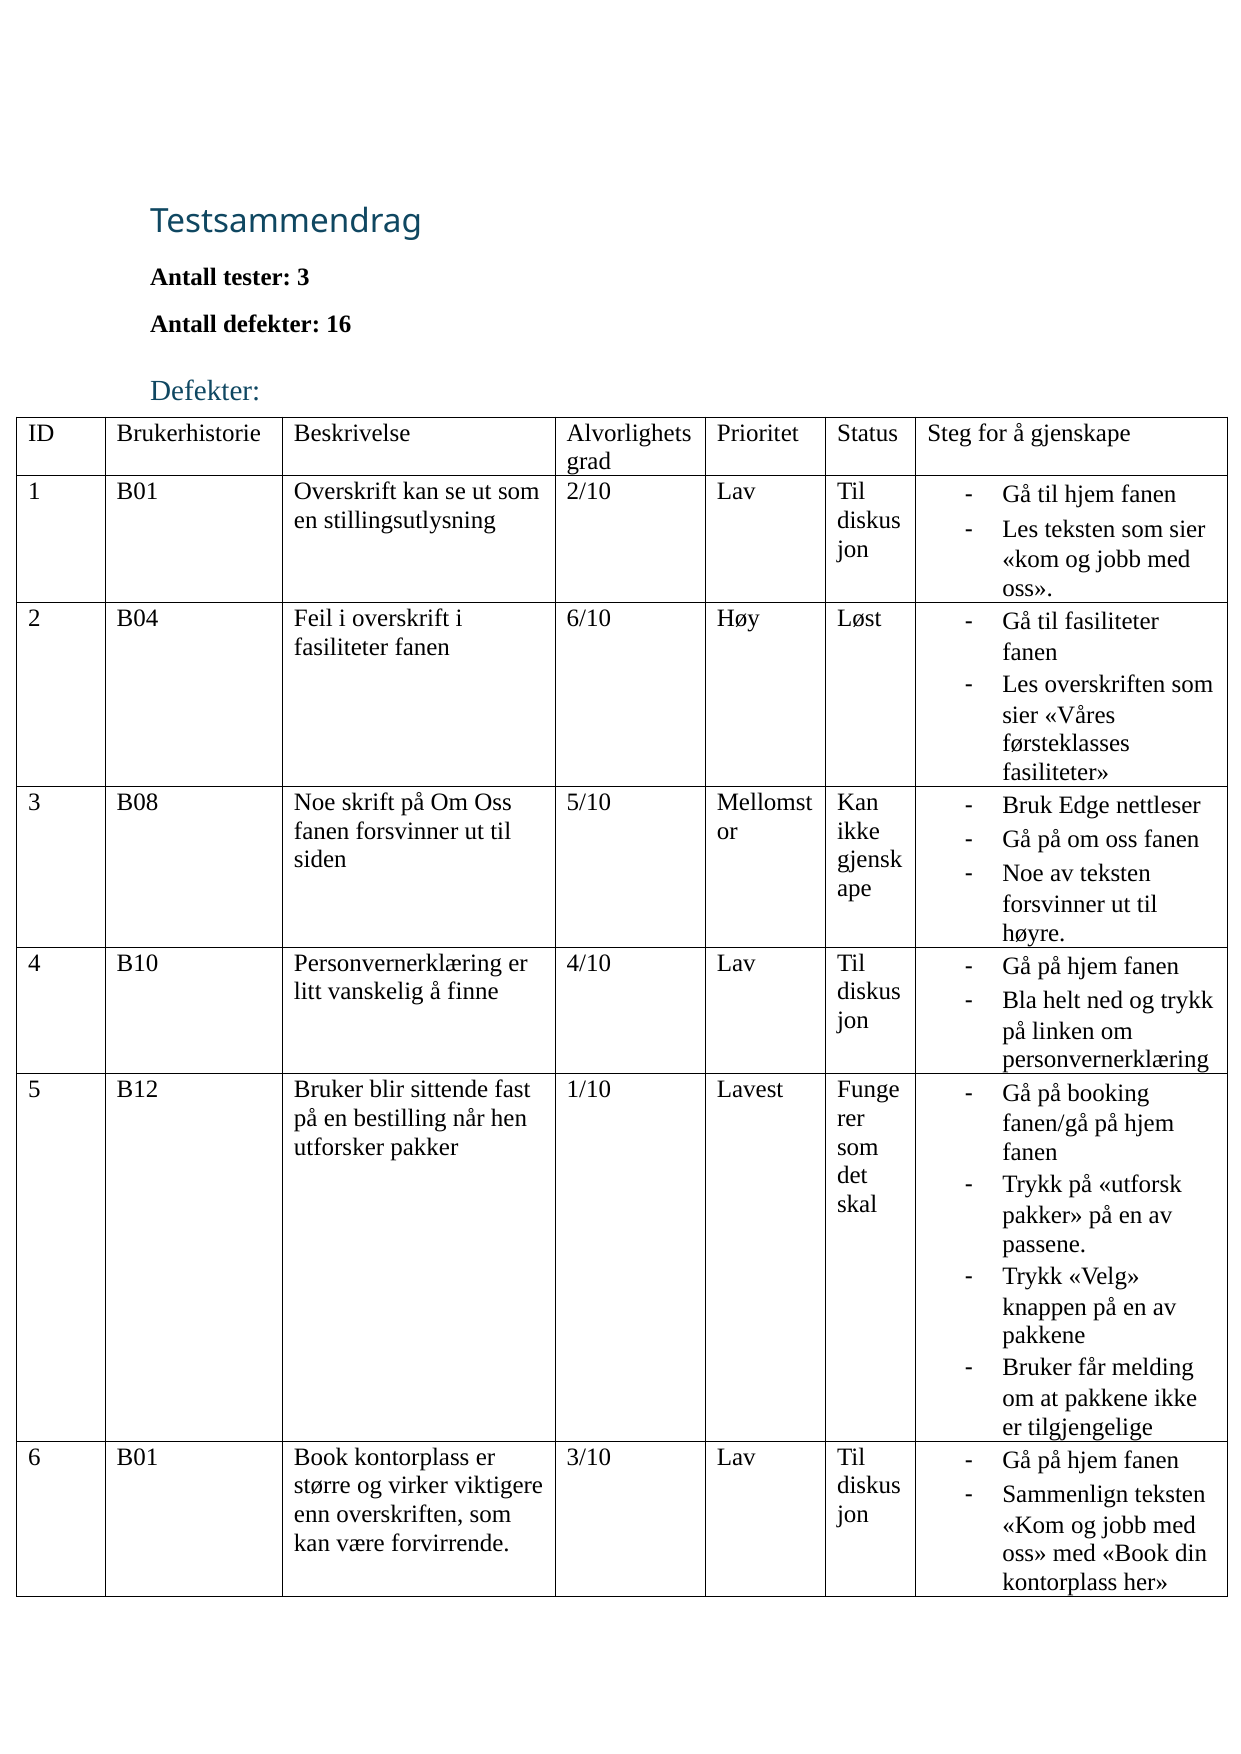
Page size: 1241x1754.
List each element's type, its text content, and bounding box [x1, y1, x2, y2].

table_cell Lav [706, 476, 825, 602]
subtitle Defekter: [150, 373, 1090, 406]
table_cell B12 [106, 1074, 282, 1441]
table_header Beskrivelse [283, 418, 555, 475]
table_cell B01 [106, 1442, 282, 1596]
table_header Status [826, 418, 915, 475]
table_cell B01 [106, 476, 282, 602]
table_cell Løst [826, 603, 915, 786]
text Antall defekter: 16 [150, 309, 1090, 338]
table_cell 4 [17, 948, 105, 1073]
table_header Brukerhistorie [106, 418, 282, 475]
table_cell 4/10 [556, 948, 705, 1073]
table_cell Overskrift kan se ut som en stillingsutlysning [283, 476, 555, 602]
table_cell B08 [106, 787, 282, 947]
table_cell Kan ikke gjenskape [826, 787, 915, 947]
table_cell Lavest [706, 1074, 825, 1441]
table_header Steg for å gjenskape [916, 418, 1227, 475]
table_cell B10 [106, 948, 282, 1073]
table_cell 3/10 [556, 1442, 705, 1596]
table_cell 1 [17, 476, 105, 602]
table_cell Feil i overskrift i fasiliteter fanen [283, 603, 555, 786]
table_cell Lav [706, 948, 825, 1073]
table_cell 6/10 [556, 603, 705, 786]
table_cell Gå til fasiliteter fanen Les overskriften som sier «Våres førsteklasses fasiliteter» [916, 603, 1227, 786]
table_cell Gå på hjem fanen Sammenlign teksten «Kom og jobb med oss» med «Book din kontorplass her» [916, 1442, 1227, 1596]
table_cell Til diskusjon [826, 476, 915, 602]
table_header ID [17, 418, 105, 475]
table_cell 3 [17, 787, 105, 947]
table_cell Gå på hjem fanen Bla helt ned og trykk på linken om personvernerklæring [916, 948, 1227, 1073]
table_cell Lav [706, 1442, 825, 1596]
table_cell 2 [17, 603, 105, 786]
table_cell Noe skrift på Om Oss fanen forsvinner ut til siden [283, 787, 555, 947]
table_header Alvorlighetsgrad [556, 418, 705, 475]
table_cell B04 [106, 603, 282, 786]
table_cell Gå på booking fanen/gå på hjem fanen Trykk på «utforsk pakker» på en av passene. Trykk «Velg» knappen på en av pakkene Bruker får melding om at pakkene ikke er tilgjengelige [916, 1074, 1227, 1441]
table_cell 6 [17, 1442, 105, 1596]
table_cell Personvernerklæring er litt vanskelig å finne [283, 948, 555, 1073]
table_cell Høy [706, 603, 825, 786]
table_cell Bruker blir sittende fast på en bestilling når hen utforsker pakker [283, 1074, 555, 1441]
table_cell Til diskusjon [826, 1442, 915, 1596]
table_cell 5/10 [556, 787, 705, 947]
table_cell 1/10 [556, 1074, 705, 1441]
text Antall tester: 3 [150, 262, 1090, 291]
table_cell Mellomstor [706, 787, 825, 947]
table_cell Book kontorplass er større og virker viktigere enn overskriften, som kan være forvirrende. [283, 1442, 555, 1596]
table_cell Til diskusjon [826, 948, 915, 1073]
table_cell 5 [17, 1074, 105, 1441]
table_cell Bruk Edge nettleser Gå på om oss fanen Noe av teksten forsvinner ut til høyre. [916, 787, 1227, 947]
table_header Prioritet [706, 418, 825, 475]
table_cell 2/10 [556, 476, 705, 602]
table_cell Gå til hjem fanen Les teksten som sier «kom og jobb med oss». [916, 476, 1227, 602]
table_cell Fungerer som det skal [826, 1074, 915, 1441]
text Testsammendrag [150, 197, 1090, 242]
